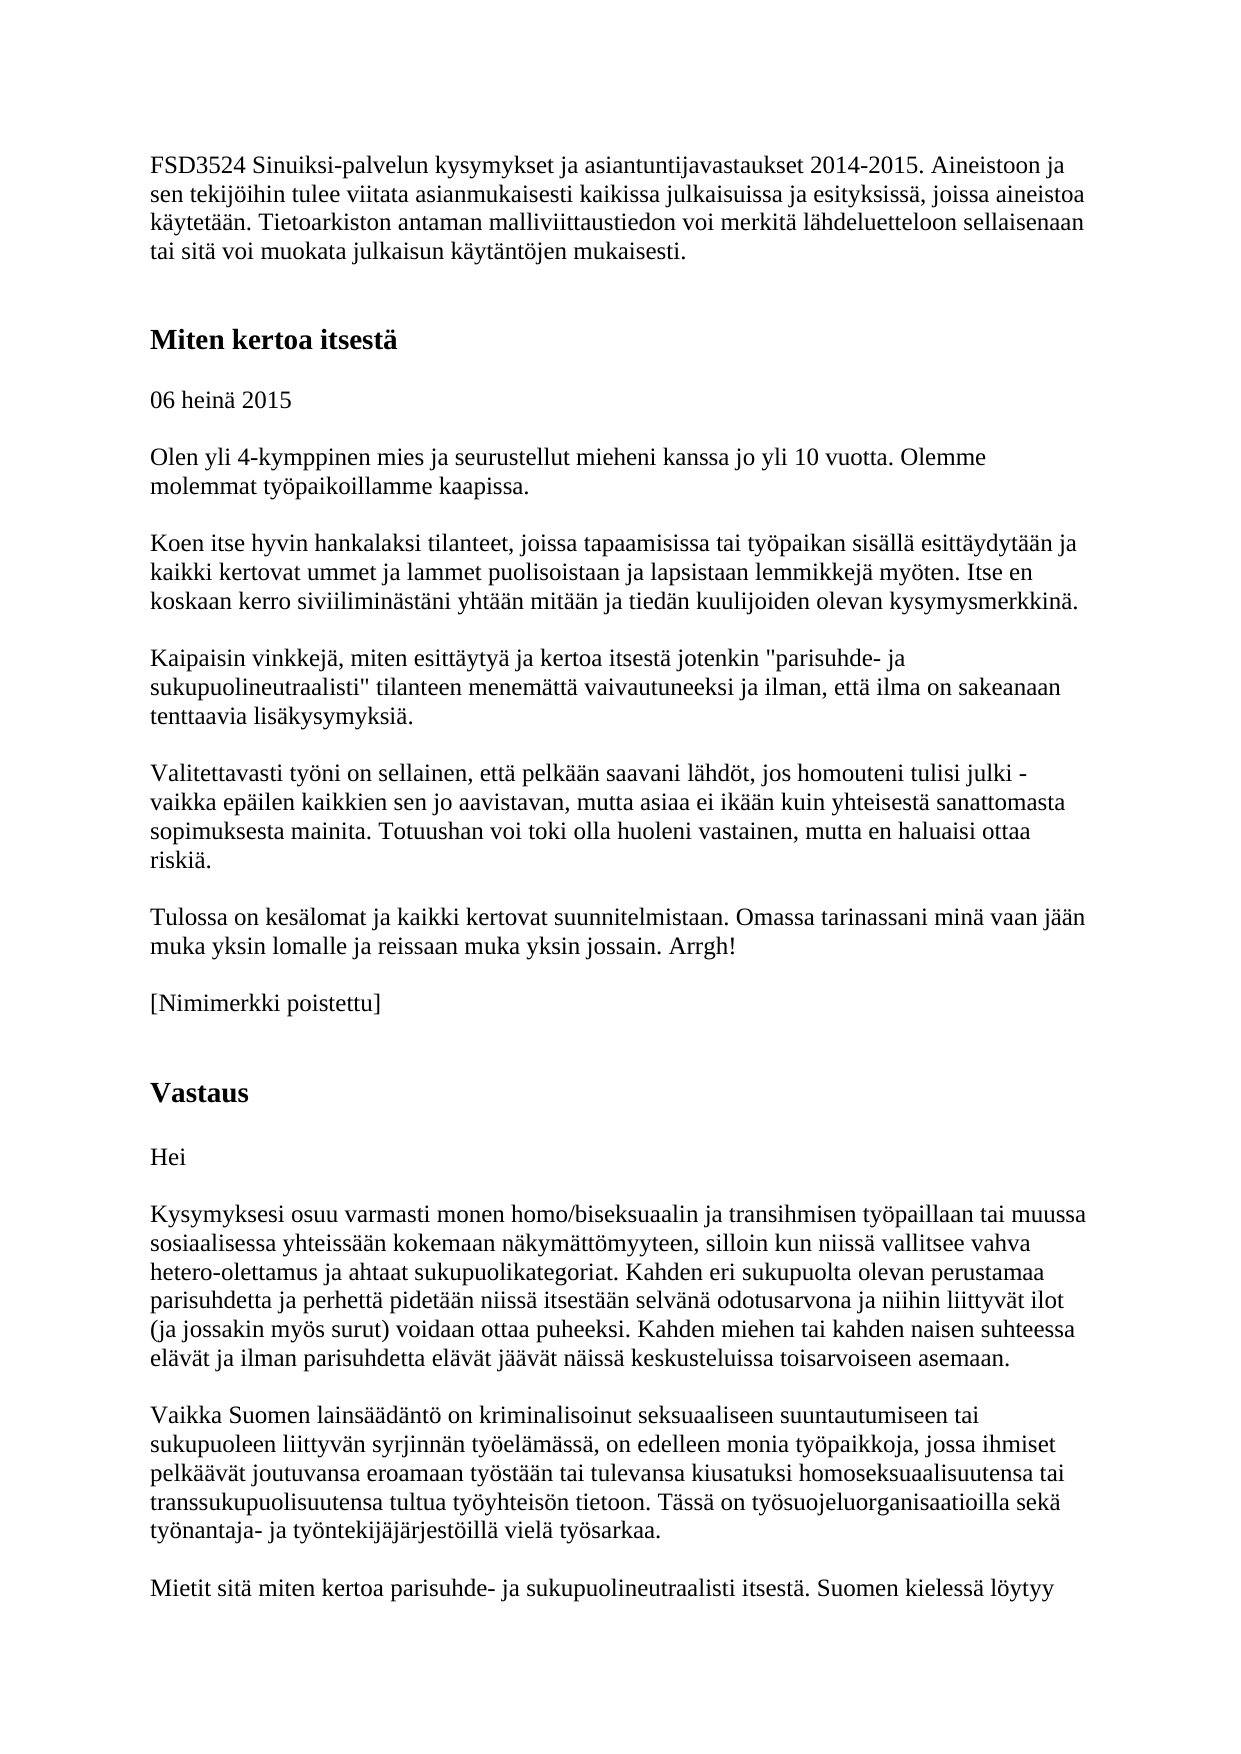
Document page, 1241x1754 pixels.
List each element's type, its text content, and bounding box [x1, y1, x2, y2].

text Kysymyksesi osuu varmasti monen homo/biseksuaalin ja transihmisen työpaillaan tai muussa sosiaalisessa yhteissään kokemaan näkymättömyyteen, silloin kun niissä vallitsee vahva hetero-olettamus ja ahtaat sukupuolikategoriat. Kahden eri sukupuolta olevan perustamaa parisuhdetta ja perhettä pidetään niissä itsestään selvänä odotusarvona ja niihin liittyvät ilot (ja jossakin myös surut) voidaan ottaa puheeksi. Kahden miehen tai kahden naisen suhteessa elävät ja ilman parisuhdetta elävät jäävät näissä keskusteluissa toisarvoiseen asemaan. Vaikka Suomen lainsäädäntö on kriminalisoinut seksuaaliseen suuntautumiseen tai sukupuoleen liittyvän syrjinnän työelämässä, on edelleen monia työpaikkoja, jossa ihmiset pelkäävät joutuvansa eroamaan työstään tai tulevansa kiusatuksi homoseksuaalisuutensa tai transsukupuolisuutensa tultua työyhteisön tietoon. Tässä on työsuojeluorganisaatioilla sekä työnantaja- ja työntekijäjärjestöillä vielä työsarkaa. Mietit sitä miten kertoa parisuhde- ja sukupuolineutraalisti itsestä. Suomen kielessä löytyy [150, 1171, 1090, 1602]
text Miten kertoa itsestä [150, 322, 1090, 356]
text Olen yli 4-kymppinen mies ja seurustellut mieheni kanssa jo yli 10 vuotta. Olemme molemmat työpaikoillamme kaapissa. Koen itse hyvin hankalaksi tilanteet, joissa tapaamisissa tai työpaikan sisällä esittäydytään ja kaikki kertovat ummet ja lammet puolisoistaan ja lapsistaan lemmikkejä myöten. Itse en koskaan kerro siviiliminästäni yhtään mitään ja tiedän kuulijoiden olevan kysymysmerkkinä. Kaipaisin vinkkejä, miten esittäytyä ja kertoa itsestä jotenkin "parisuhde- ja sukupuolineutraalisti" tilanteen menemättä vaivautuneeksi ja ilman, että ilma on sakeanaan tenttaavia lisäkysymyksiä. Valitettavasti työni on sellainen, että pelkään saavani lähdöt, jos homouteni tulisi julki - vaikka epäilen kaikkien sen jo aavistavan, mutta asiaa ei ikään kuin yhteisestä sanattomasta sopimuksesta mainita. Totuushan voi toki olla huoleni vastainen, mutta en haluaisi ottaa riskiä. Tulossa on kesälomat ja kaikki kertovat suunnitelmistaan. Omassa tarinassani minä vaan jään muka yksin lomalle ja reissaan muka yksin jossain. Arrgh! [150, 442, 1090, 960]
text [Nimimerkki poistettu] [150, 988, 1090, 1017]
text 06 heinä 2015 [150, 385, 1090, 413]
text Hei [150, 1142, 1090, 1171]
text FSD3524 Sinuiksi-palvelun kysymykset ja asiantuntijavastaukset 2014-2015. Aineistoon ja sen tekijöihin tulee viitata asianmukaisesti kaikissa julkaisuissa ja esityksissä, joissa aineistoa käytetään. Tietoarkiston antaman malliviittaustiedon voi merkitä lähdeluetteloon sellaisenaan tai sitä voi muokata julkaisun käytäntöjen mukaisesti. [150, 150, 1090, 265]
text Vastaus [150, 1075, 1090, 1108]
